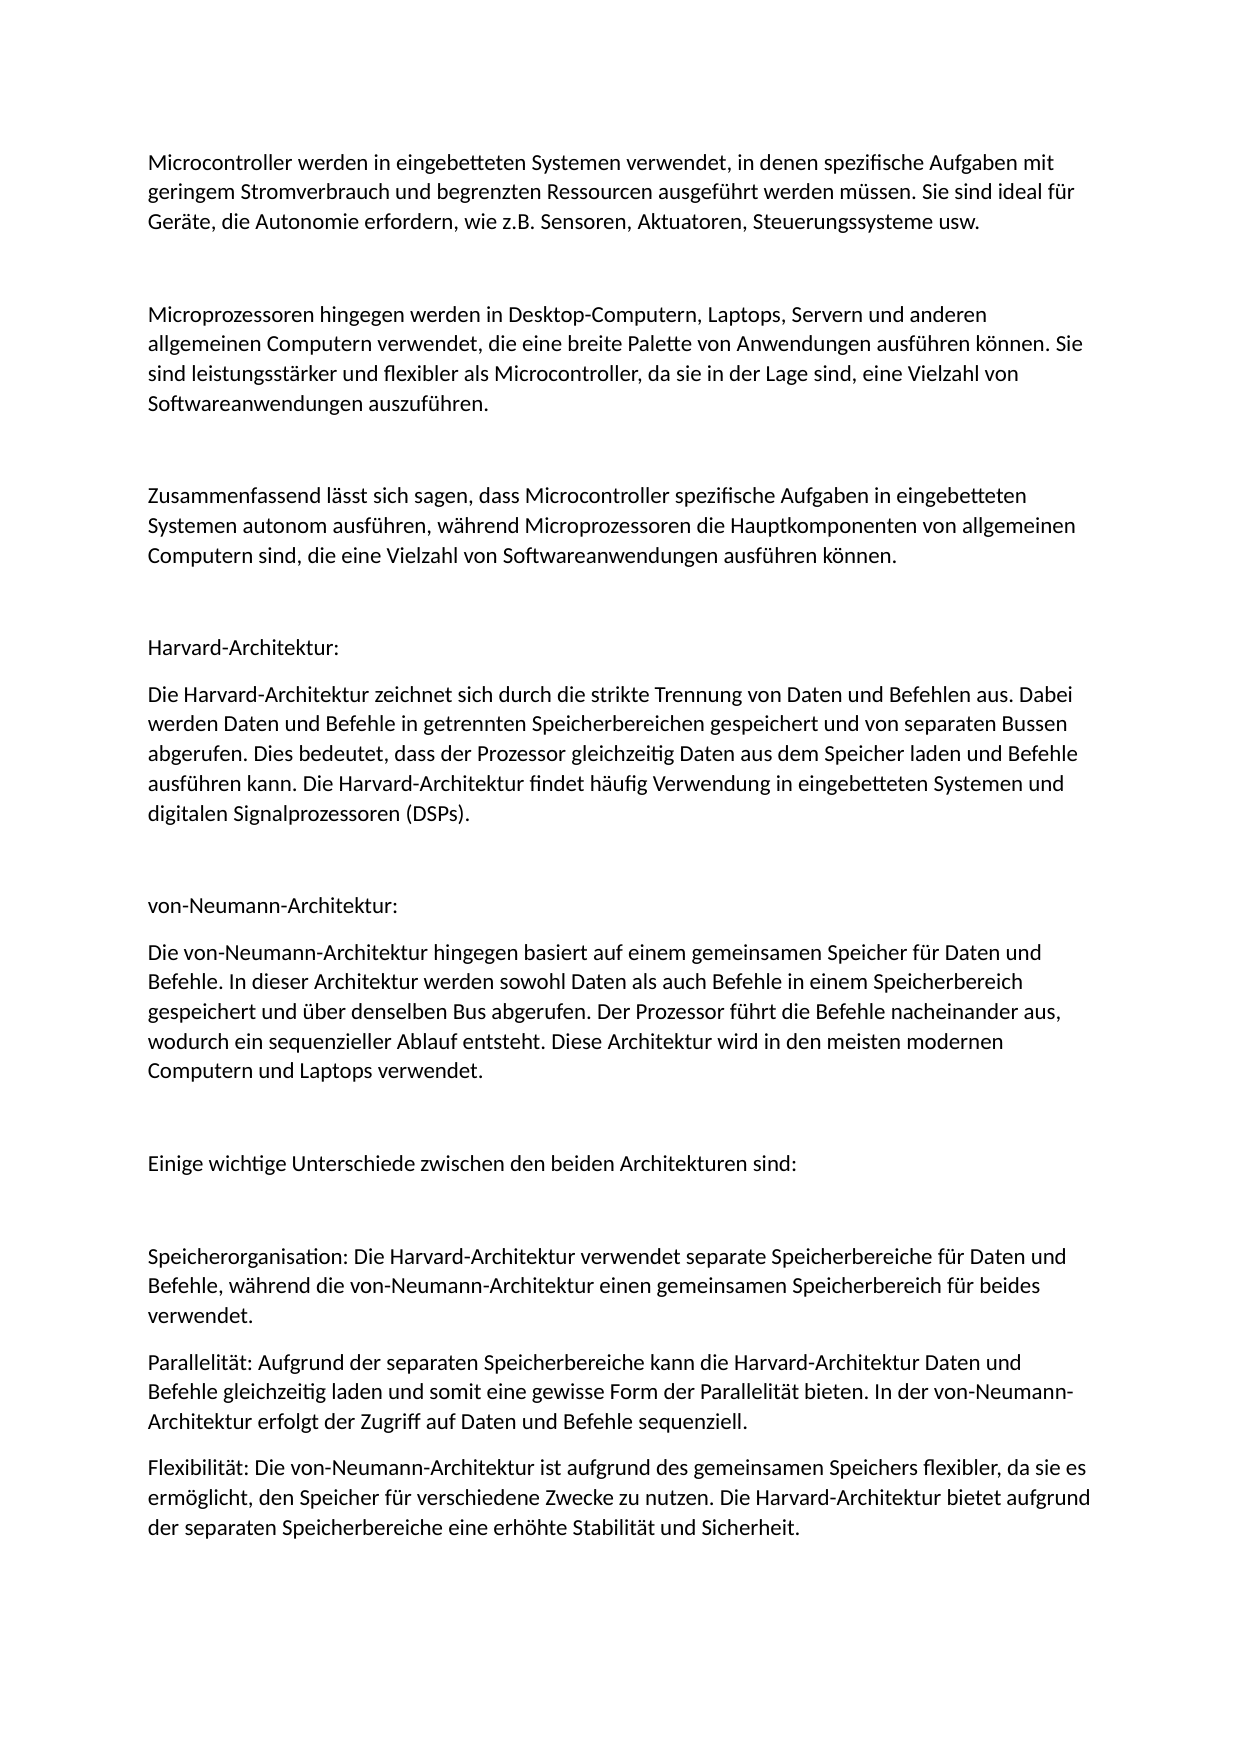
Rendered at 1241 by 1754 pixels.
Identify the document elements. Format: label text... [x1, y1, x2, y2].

text Flexibilität: Die von-Neumann-Architektur ist aufgrund des gemeinsamen Speichers flexibler, da sie es ermöglicht, den Speicher für verschiedene Zwecke zu nutzen. Die Harvard-Architektur bietet aufgrund der separaten Speicherbereiche eine erhöhte Stabilität und Sicherheit. [148, 1453, 1093, 1541]
text Die von-Neumann-Architektur hingegen basiert auf einem gemeinsamen Speicher für Daten und Befehle. In dieser Architektur werden sowohl Daten als auch Befehle in einem Speicherbereich gespeichert und über denselben Bus abgerufen. Der Prozessor führt die Befehle nacheinander aus, wodurch ein sequenzieller Ablauf entsteht. Diese Architektur wird in den meisten modernen Computern und Laptops verwendet. [148, 938, 1093, 1084]
text Einige wichtige Unterschiede zwischen den beiden Architekturen sind: [148, 1149, 1093, 1177]
text Die Harvard-Architektur zeichnet sich durch die strikte Trennung von Daten und Befehlen aus. Dabei werden Daten und Befehle in getrennten Speicherbereichen gespeichert und von separaten Bussen abgerufen. Dies bedeutet, dass der Prozessor gleichzeitig Daten aus dem Speicher laden und Befehle ausführen kann. Die Harvard-Architektur findet häufig Verwendung in eingebetteten Systemen und digitalen Signalprozessoren (DSPs). [148, 680, 1093, 827]
text Parallelität: Aufgrund der separaten Speicherbereiche kann die Harvard-Architektur Daten und Befehle gleichzeitig laden und somit eine gewisse Form der Parallelität bieten. In der von-Neumann-Architektur erfolgt der Zugriff auf Daten und Befehle sequenziell. [148, 1348, 1093, 1435]
text Harvard-Architektur: [148, 633, 1093, 662]
text von-Neumann-Architektur: [148, 891, 1093, 919]
text Microcontroller werden in eingebetteten Systemen verwendet, in denen spezifische Aufgaben mit geringem Stromverbrauch und begrenzten Ressourcen ausgeführt werden müssen. Sie sind ideal für Geräte, die Autonomie erfordern, wie z.B. Sensoren, Aktuatoren, Steuerungssysteme usw. [148, 148, 1093, 235]
text Speicherorganisation: Die Harvard-Architektur verwendet separate Speicherbereiche für Daten und Befehle, während die von-Neumann-Architektur einen gemeinsamen Speicherbereich für beides verwendet. [148, 1242, 1093, 1329]
text Microprozessoren hingegen werden in Desktop-Computern, Laptops, Servern und anderen allgemeinen Computern verwendet, die eine breite Palette von Anwendungen ausführen können. Sie sind leistungsstärker und flexibler als Microcontroller, da sie in der Lage sind, eine Vielzahl von Softwareanwendungen auszuführen. [148, 300, 1093, 417]
text Zusammenfassend lässt sich sagen, dass Microcontroller spezifische Aufgaben in eingebetteten Systemen autonom ausführen, während Microprozessoren die Hauptkomponenten von allgemeinen Computern sind, die eine Vielzahl von Softwareanwendungen ausführen können. [148, 481, 1093, 569]
